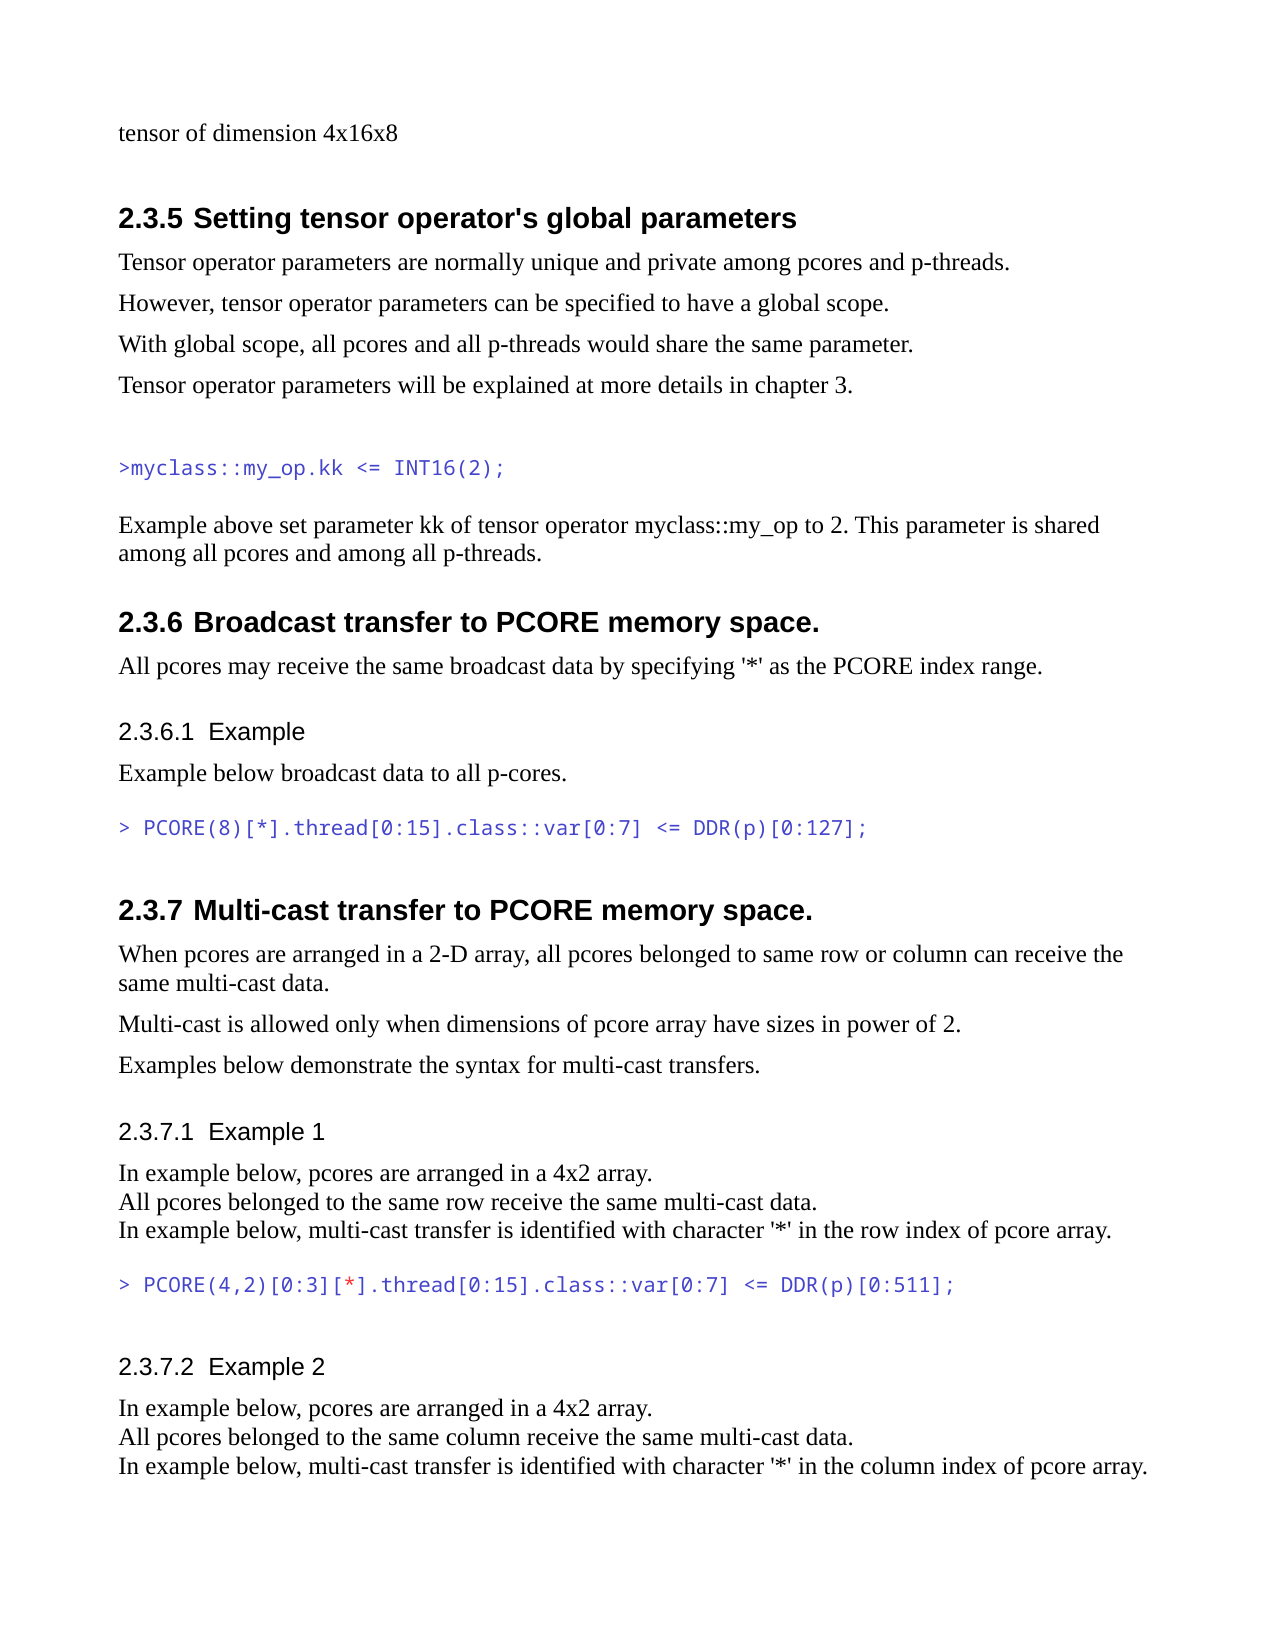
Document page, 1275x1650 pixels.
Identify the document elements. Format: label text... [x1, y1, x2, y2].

text All pcores may receive the same broadcast data by specifying '*' as the PCORE index range. [118, 651, 1157, 679]
subtitle Multi-cast transfer to PCORE memory space. [118, 893, 1157, 927]
subtitle Example 2 [118, 1352, 1157, 1381]
text > PCORE(8)[*].thread[0:15].class::var[0:7] <= DDR(p)[0:127]; [118, 813, 1157, 842]
subtitle Setting tensor operator's global parameters [118, 201, 1157, 234]
subtitle Example [118, 717, 1157, 746]
subtitle Broadcast transfer to PCORE memory space. [118, 605, 1157, 638]
text >myclass::my_op.kk <= INT16(2); [118, 453, 1157, 481]
text Example above set parameter kk of tensor operator myclass::my_op to 2. This parameter is shared among all pcores and among all p-threads. [118, 510, 1157, 567]
text Tensor operator parameters are normally unique and private among pcores and p-threads. [118, 247, 1157, 275]
text Examples below demonstrate the syntax for multi-cast transfers. [118, 1051, 1157, 1079]
text > PCORE(4,2)[0:3][*].thread[0:15].class::var[0:7] <= DDR(p)[0:511]; [118, 1270, 1157, 1299]
text Multi-cast is allowed only when dimensions of pcore array have sizes in power of 2. [118, 1009, 1157, 1038]
text In example below, pcores are arranged in a 4x2 array. [118, 1158, 1157, 1187]
text All pcores belonged to the same column receive the same multi-cast data. [118, 1422, 1157, 1451]
text tensor of dimension 4x16x8 [118, 118, 1157, 147]
text Example below broadcast data to all p-cores. [118, 758, 1157, 787]
text However, tensor operator parameters can be specified to have a global scope. [118, 288, 1157, 317]
text In example below, multi-cast transfer is identified with character '*' in the column index of pcore array. [118, 1451, 1157, 1479]
subtitle Example 1 [118, 1117, 1157, 1145]
text With global scope, all pcores and all p-threads would share the same parameter. [118, 329, 1157, 358]
text All pcores belonged to the same row receive the same multi-cast data. [118, 1187, 1157, 1215]
text In example below, pcores are arranged in a 4x2 array. [118, 1393, 1157, 1422]
text In example below, multi-cast transfer is identified with character '*' in the row index of pcore array. [118, 1215, 1157, 1244]
text Tensor operator parameters will be explained at more details in chapter 3. [118, 370, 1157, 399]
text When pcores are arranged in a 2-D array, all pcores belonged to same row or column can receive the same multi-cast data. [118, 939, 1157, 997]
